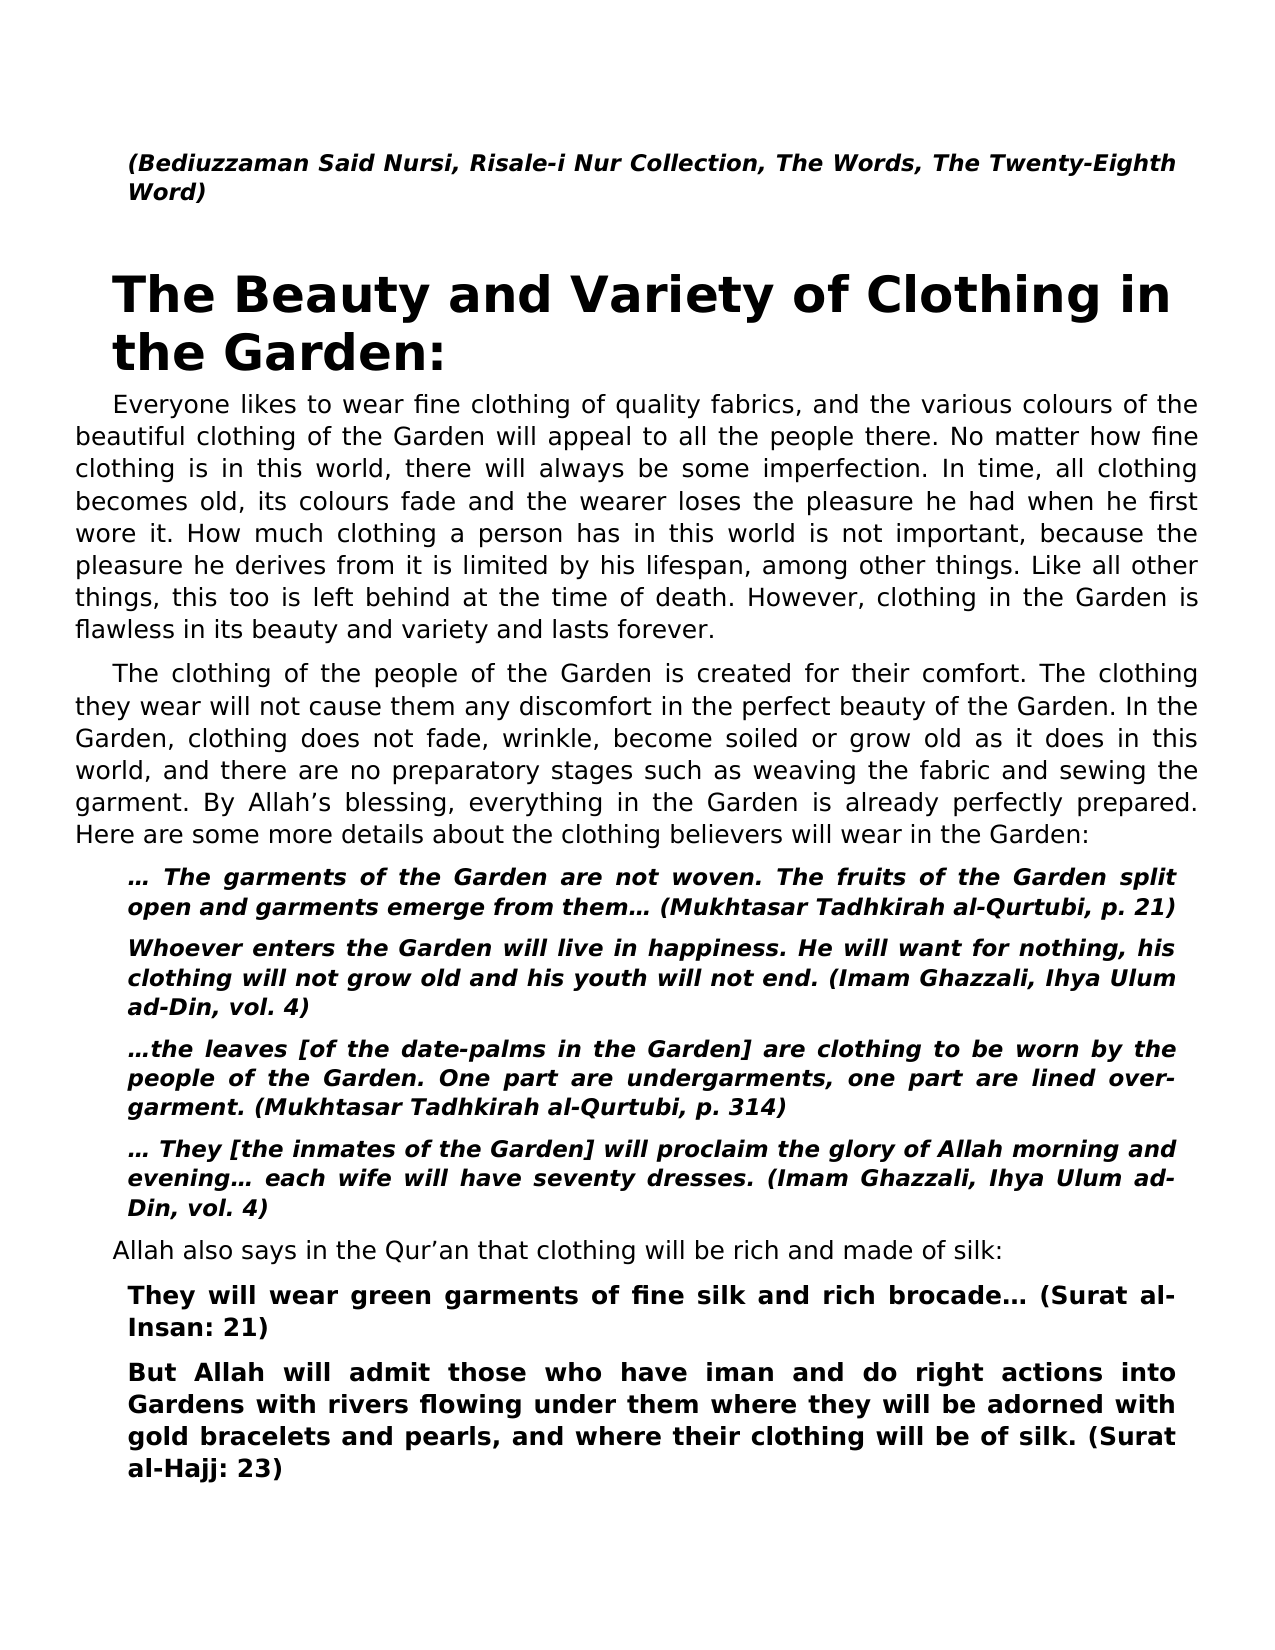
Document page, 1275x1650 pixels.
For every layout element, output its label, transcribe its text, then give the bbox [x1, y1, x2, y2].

text (Bediuzzaman Said Nursi, Risale-i Nur Collection, The Words, The Twenty-Eighth Word) [127, 150, 1177, 206]
text Everyone likes to wear fine clothing of quality fabrics, and the various colours of the beautiful clothing of the Garden will appeal to all the people there. No matter how fine clothing is in this world, there will always be some imperfection. In time, all clothing becomes old, its colours fade and the wearer loses the pleasure he had when he first wore it. How much clothing a person has in this world is not important, because the pleasure he derives from it is limited by his lifespan, among other things. Like all other things, this too is left behind at the time of death. However, clothing in the Garden is flawless in its beauty and variety and lasts forever. [75, 390, 1200, 644]
text Whoever enters the Garden will live in happiness. He will want for nothing, his clothing will not grow old and his youth will not end. (Imam Ghazzali, Ihya Ulum ad-Din, vol. 4) [127, 936, 1177, 1021]
text Allah also says in the Qur’an that clothing will be rich and made of silk: [75, 1237, 1200, 1266]
subtitle The Beauty and Variety of Clothing in the Garden: [112, 266, 1200, 382]
text …the leaves [of the date-palms in the Garden] are clothing to be worn by the people of the Garden. One part are undergarments, one part are lined over-garment. (Mukhtasar Tadhkirah al-Qurtubi, p. 314) [127, 1036, 1177, 1121]
text … The garments of the Garden are not woven. The fruits of the Garden split open and garments emerge from them… (Mukhtasar Tadhkirah al-Qurtubi, p. 21) [127, 864, 1177, 921]
text But Allah will admit those who have iman and do right actions into Gardens with rivers flowing under them where they will be adorned with gold bracelets and pearls, and where their clothing will be of silk. (Surat al-Hajj: 23) [127, 1358, 1177, 1483]
text … They [the inmates of the Garden] will proclaim the glory of Allah morning and evening… each wife will have seventy dresses. (Imam Ghazzali, Ihya Ulum ad-Din, vol. 4) [127, 1136, 1177, 1221]
text The clothing of the people of the Garden is created for their comfort. The clothing they wear will not cause them any discomfort in the perfect beauty of the Garden. In the Garden, clothing does not fade, wrinkle, become soiled or grow old as it does in this world, and there are no preparatory stages such as weaving the fabric and sewing the garment. By Allah’s blessing, everything in the Garden is already perfectly prepared. Here are some more details about the clothing believers will wear in the Garden: [75, 659, 1200, 849]
text They will wear green garments of fine silk and rich brocade… (Surat al-Insan: 21) [127, 1281, 1177, 1342]
